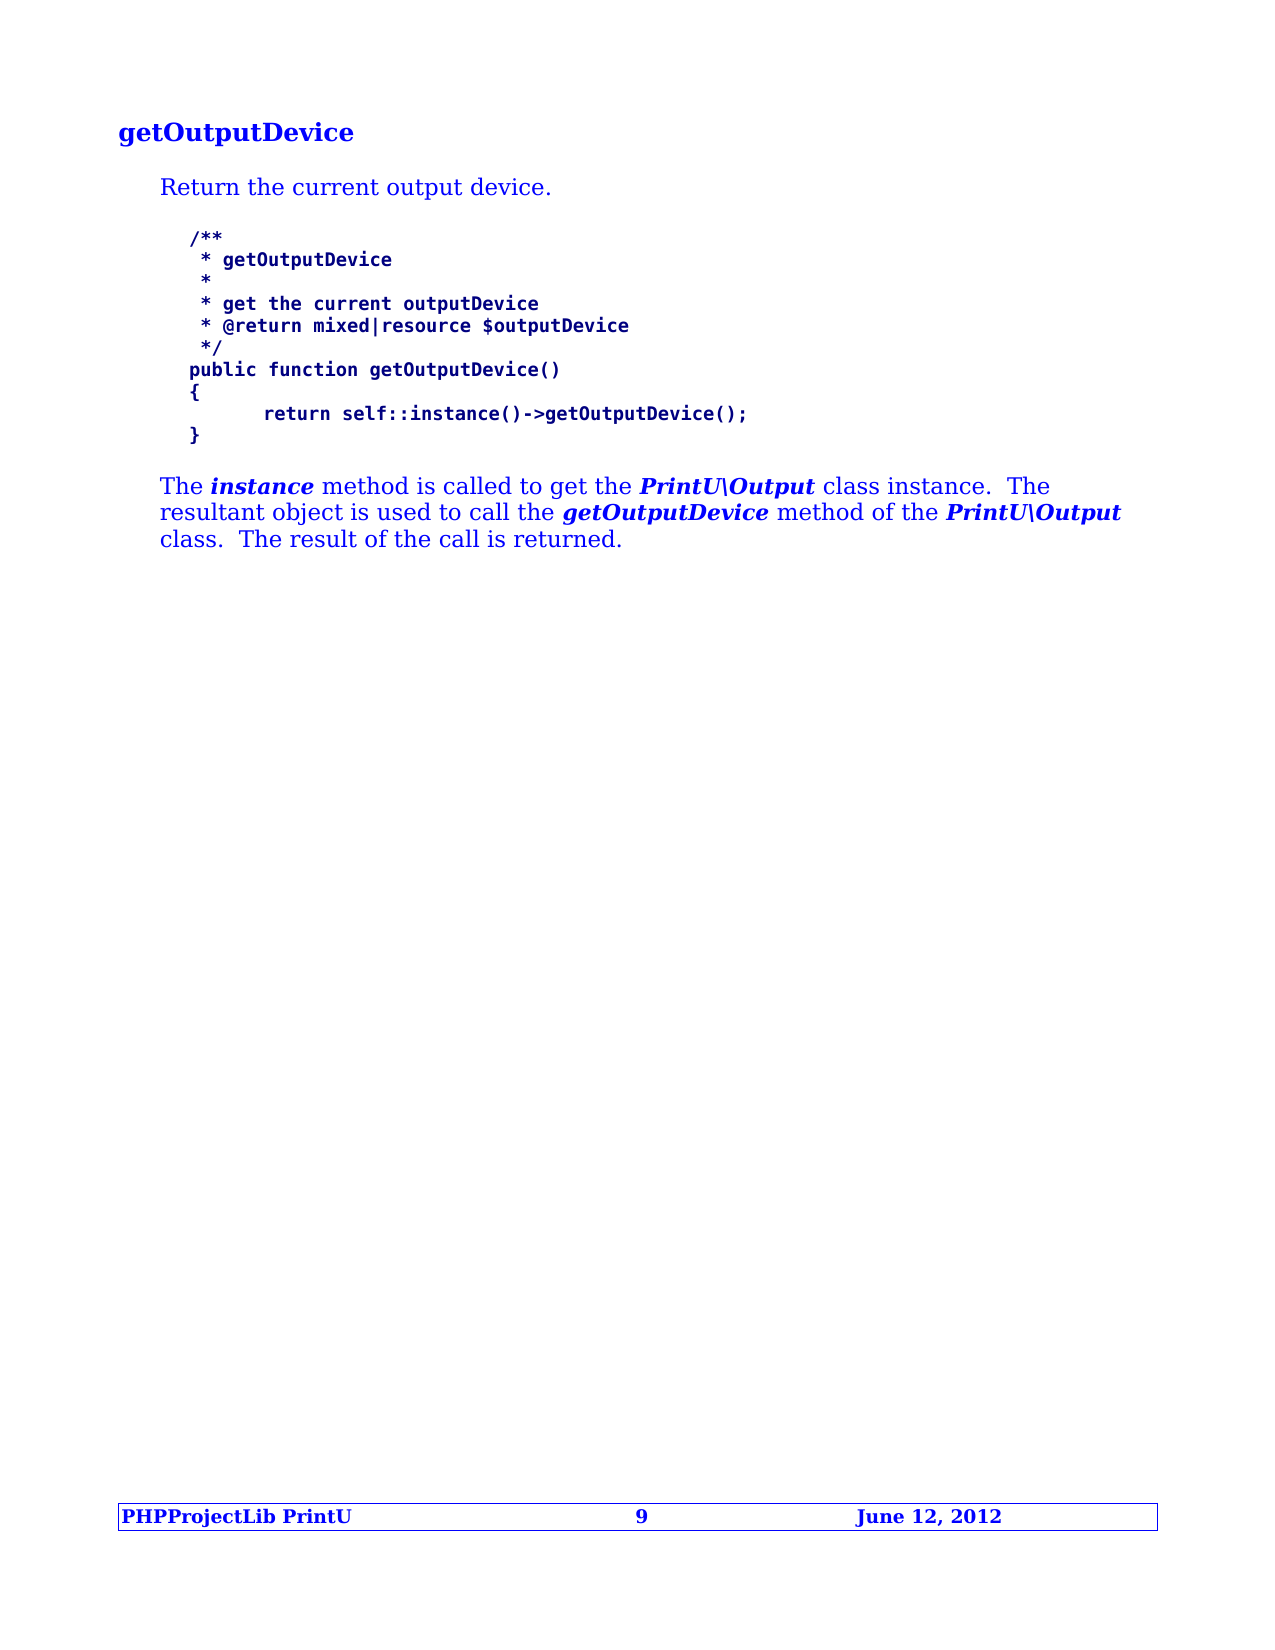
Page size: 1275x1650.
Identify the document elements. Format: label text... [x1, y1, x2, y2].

list * get the current outputDevice [189, 293, 1157, 315]
text The instance method is called to get the PrintU\Output class instance. The resultant object is used to call the getOutputDevice method of the PrintU\Output class. The result of the call is returned. [159, 473, 1157, 553]
title getOutputDevice [118, 118, 1157, 147]
list * @return mixed|resource $outputDevice [189, 315, 1157, 337]
list } [189, 424, 1157, 446]
text Return the current output device. [159, 174, 1157, 201]
list * getOutputDevice [189, 249, 1157, 271]
list /** [189, 227, 1157, 249]
list public function getOutputDevice() [189, 359, 1157, 381]
list return self::instance()->getOutputDevice(); [189, 402, 1157, 424]
list */ [189, 337, 1157, 359]
list { [189, 381, 1157, 402]
list * [189, 271, 1157, 293]
